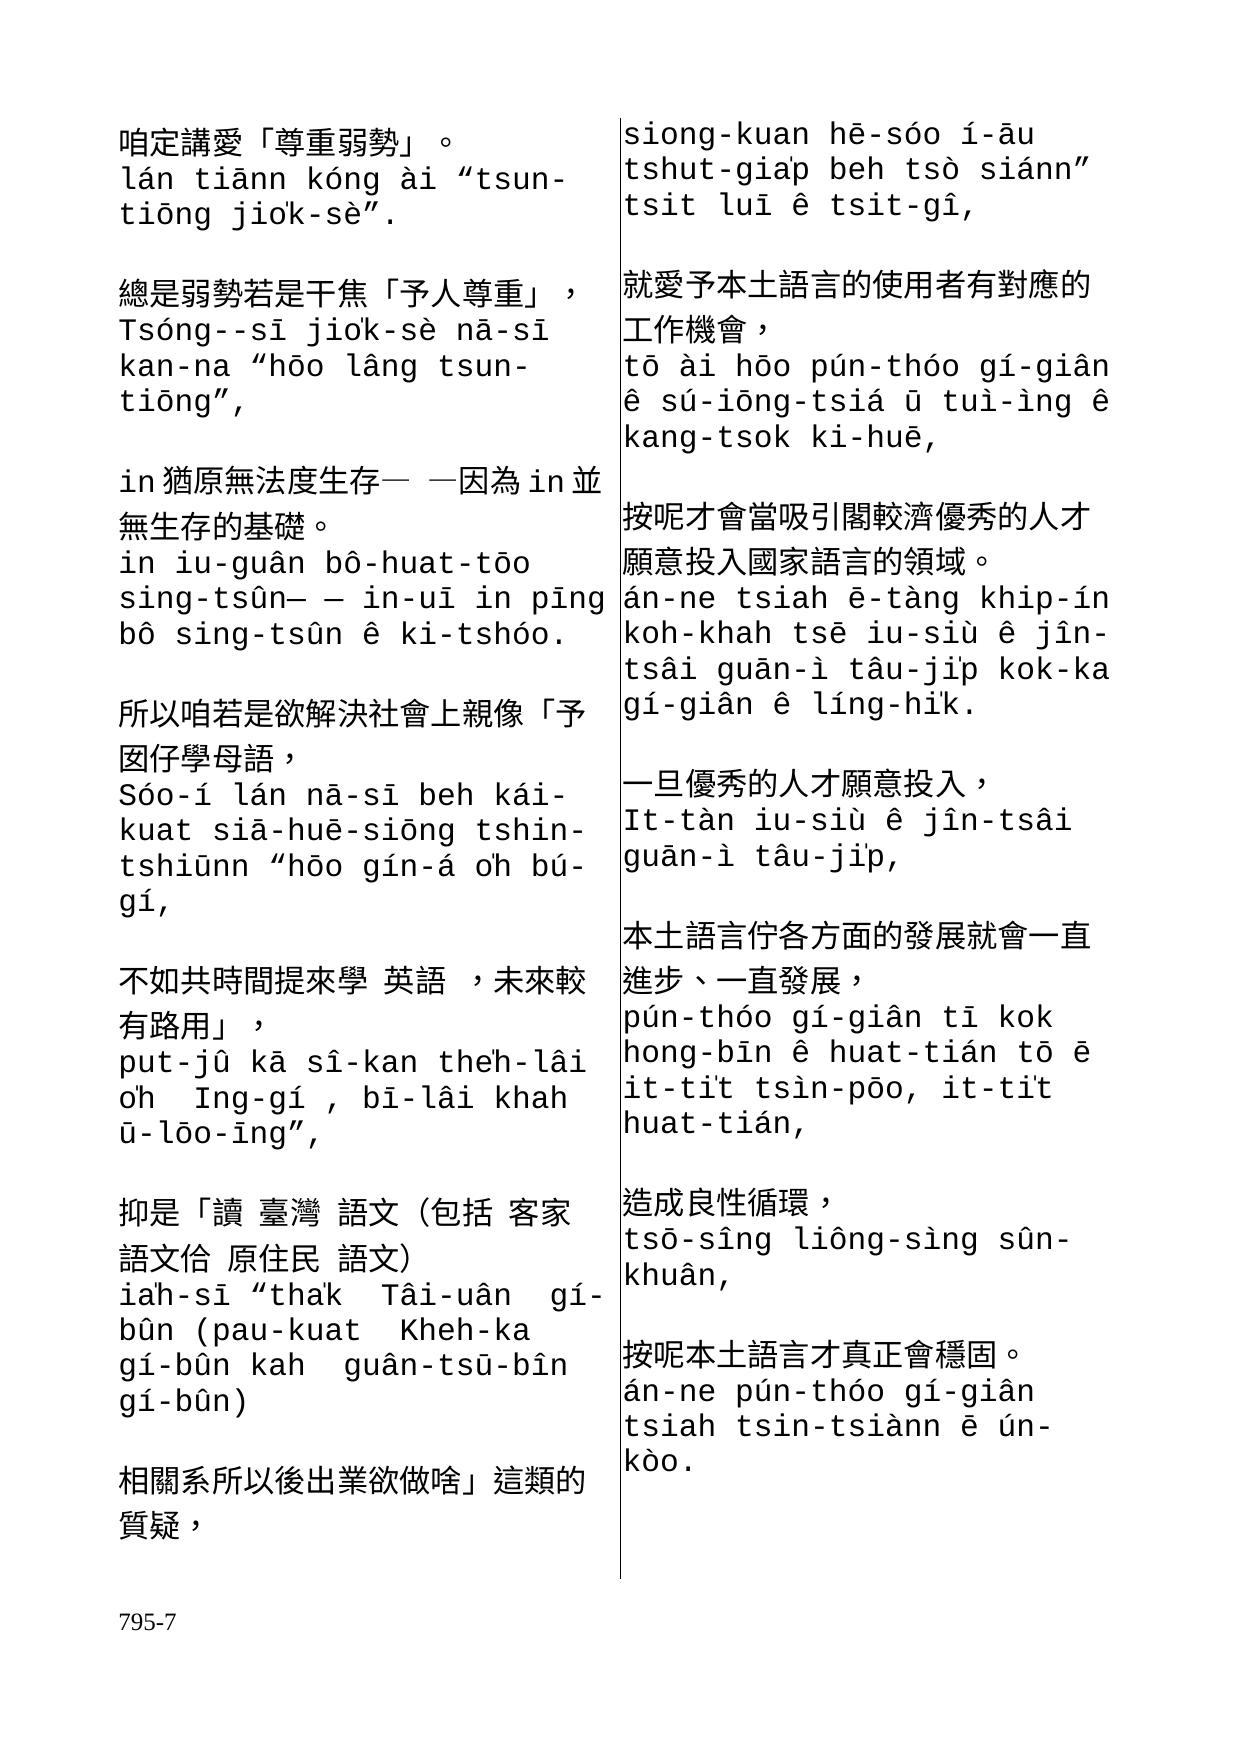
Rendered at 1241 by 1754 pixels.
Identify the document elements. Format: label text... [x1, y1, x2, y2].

text pún-thóo gí-giân tī kok hong-bīn ê huat-tián tō ē it-ti̍t tsìn-pōo, it-ti̍t huat-tián, [622, 1001, 1122, 1143]
text ia̍h-sī “tha̍k Tâi-uân gí-bûn (pau-kuat Kheh-ka gí-bûn kah guân-tsū-bîn gí-bûn) [118, 1279, 618, 1421]
text 不如共時間提來學 英語 ，未來較有路用」， [118, 956, 618, 1047]
text siong-kuan hē-sóo í-āu tshut-gia̍p beh tsò siánn” tsit luī ê tsit-gî, [622, 118, 1122, 224]
text lán tiānn kóng ài “tsun-tiōng jio̍k-sè”. [118, 163, 618, 234]
text 相關系所以後出業欲做啥」這類的質疑， [118, 1456, 618, 1546]
text 本土語言佇各方面的發展就會一直進步、一直發展， [622, 911, 1122, 1001]
text 造成良性循環， [622, 1178, 1122, 1223]
text án-ne pún-thóo gí-giân tsiah tsin-tsiànn ē ún-kòo. [622, 1375, 1122, 1481]
text 總是弱勢若是干焦「予人尊重」， [118, 269, 618, 315]
text Tsóng--sī jio̍k-sè nā-sī kan-na “hōo lâng tsun-tiōng”, [118, 315, 618, 421]
text It-tàn iu-siù ê jîn-tsâi guān-ì tâu-ji̍p, [622, 804, 1122, 875]
text in iu-guân bô-huat-tōo sing-tsûn— — in-uī in pīng bô sing-tsûn ê ki-tshóo. [118, 547, 618, 653]
text 所以咱若是欲解決社會上親像「予囡仔學母語， [118, 689, 618, 779]
text 按呢本土語言才真正會穩固。 [622, 1330, 1122, 1375]
text put-jû kā sî-kan the̍h-lâi o̍h Ing-gí , bī-lâi khah ū-lōo-īng”, [118, 1047, 618, 1153]
text Sóo-í lán nā-sī beh kái-kuat siā-huē-siōng tshin-tshiūnn “hōo gín-á o̍h bú-gí, [118, 779, 618, 921]
text 按呢才會當吸引閣較濟優秀的人才願意投入國家語言的領域。 [622, 492, 1122, 582]
text tsō-sîng liông-sìng sûn-khuân, [622, 1223, 1122, 1294]
text 一旦優秀的人才願意投入， [622, 759, 1122, 804]
text in猶原無法度生存— —因為in並無生存的基礎。 [118, 456, 618, 547]
text tō ài hōo pún-thóo gí-giân ê sú-iōng-tsiá ū tuì-ìng ê kang-tsok ki-huē, [622, 350, 1122, 456]
text 咱定講愛「尊重弱勢」。 [118, 118, 618, 163]
text 就愛予本土語言的使用者有對應的工作機會， [622, 260, 1122, 350]
text 抑是「讀 臺灣 語文（包括 客家 語文佮 原住民 語文） [118, 1188, 618, 1279]
text án-ne tsiah ē-tàng khip-ín koh-khah tsē iu-siù ê jîn-tsâi guān-ì tâu-ji̍p kok-ka gí-giân ê líng-hi̍k. [622, 582, 1122, 724]
